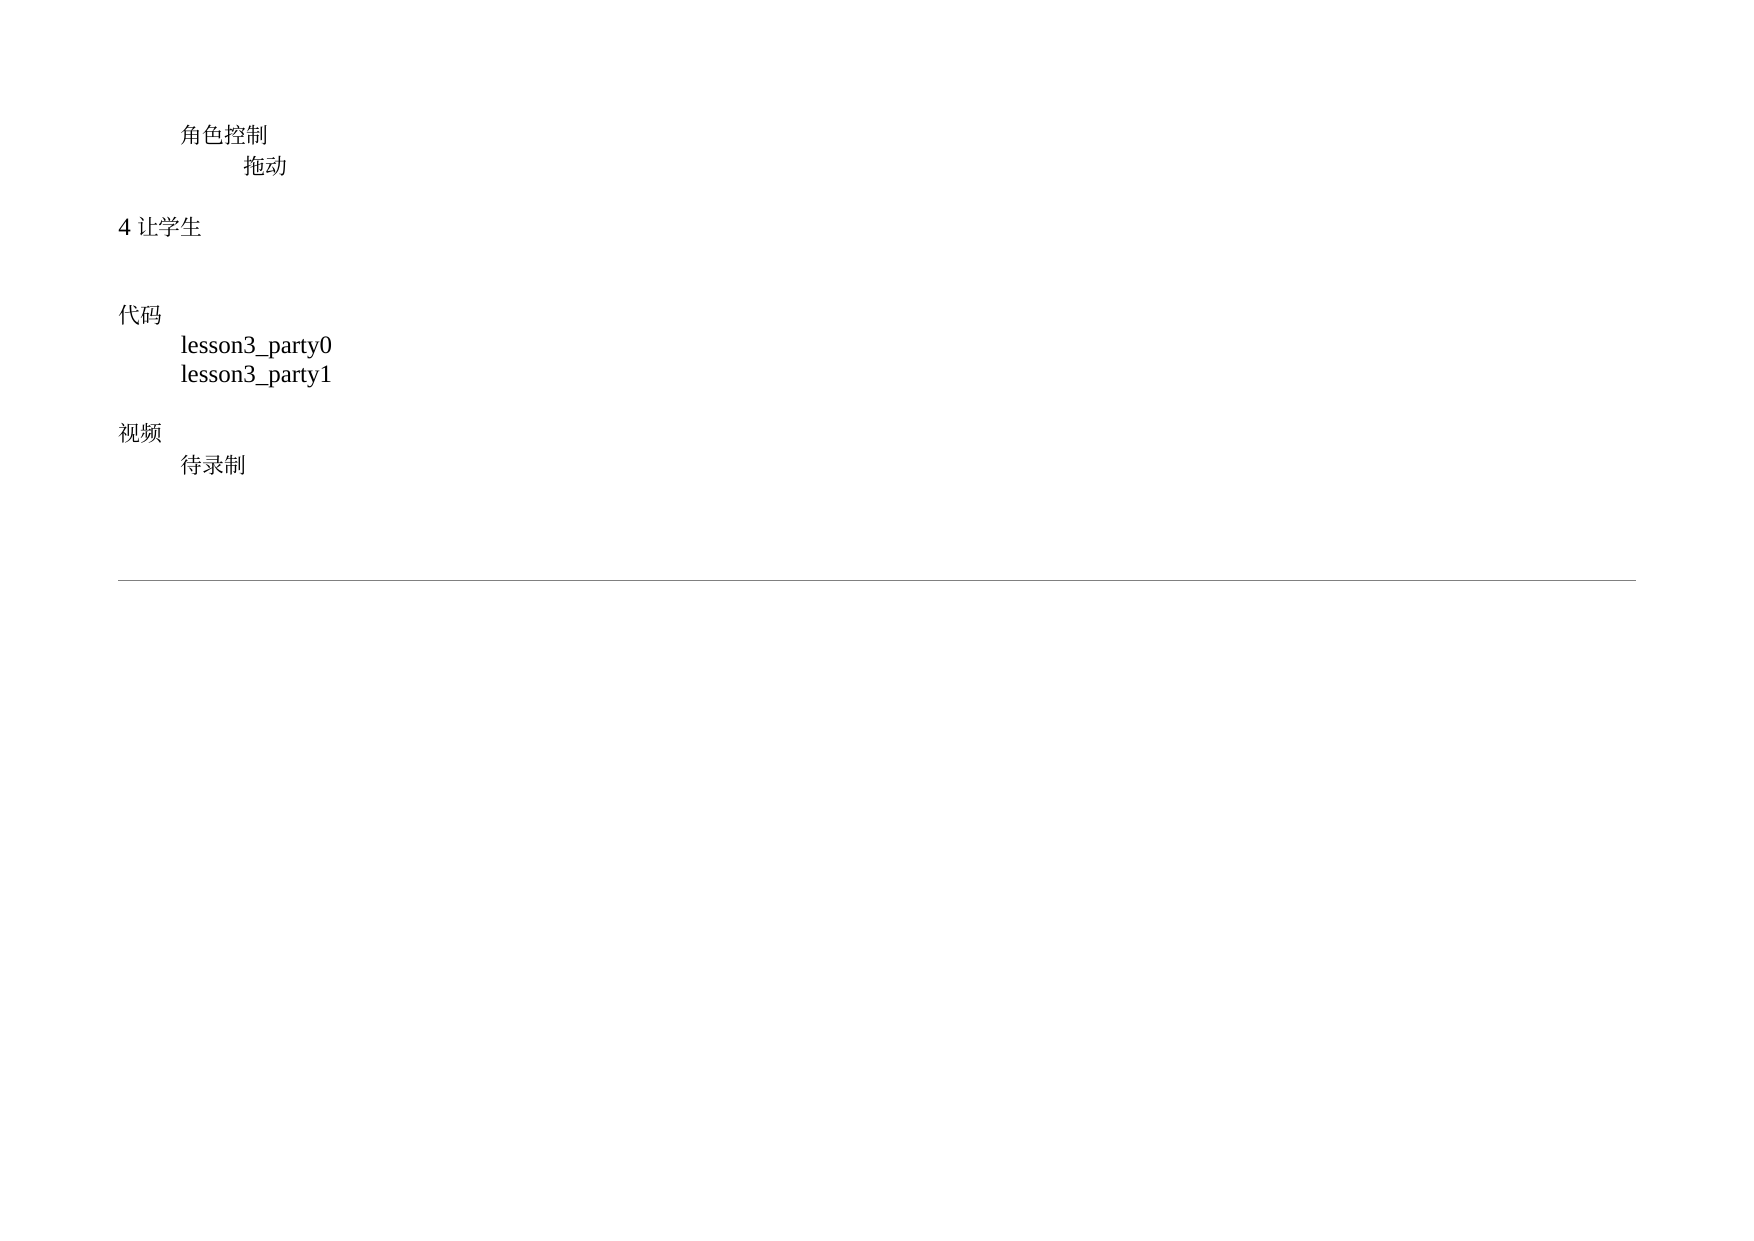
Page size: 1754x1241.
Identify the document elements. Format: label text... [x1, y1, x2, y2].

text 4 让学生 [118, 210, 1636, 241]
text lesson3_party0 [181, 330, 1636, 359]
text 代码 [118, 299, 1636, 330]
text 拖动 [243, 149, 1636, 181]
text lesson3_party1 [181, 359, 1636, 388]
text 待录制 [181, 448, 1636, 479]
text 视频 [118, 416, 1636, 448]
text 角色控制 [181, 118, 1636, 149]
